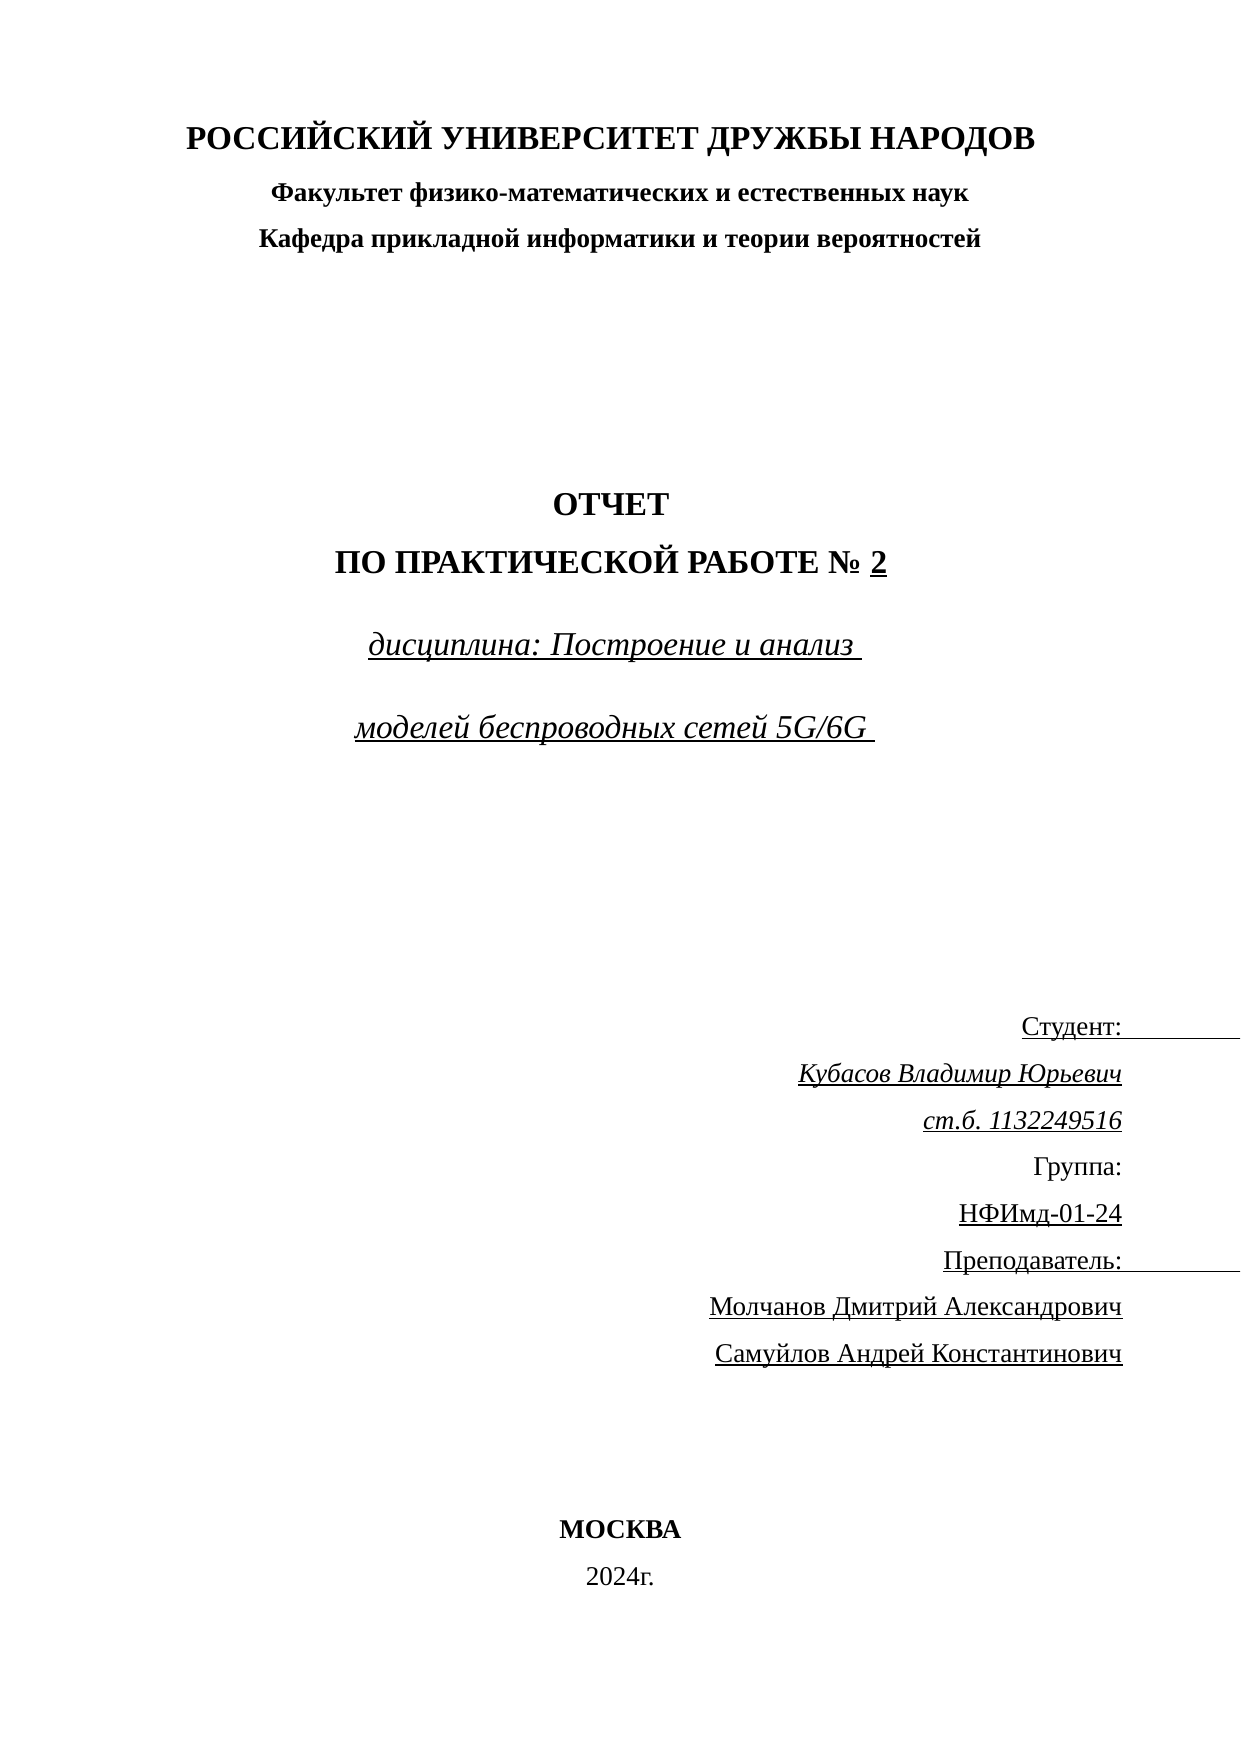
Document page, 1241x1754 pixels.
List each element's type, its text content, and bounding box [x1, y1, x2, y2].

text ст.б. 1132249516 [118, 1104, 1122, 1135]
text Студент: [118, 1010, 1122, 1042]
text 2024г. [118, 1560, 1122, 1591]
text Группа: [118, 1150, 1122, 1182]
text Молчанов Дмитрий Александрович [118, 1290, 1122, 1322]
text Факультет физико-математических и естественных наук [118, 176, 1122, 207]
text МОСКВА [118, 1513, 1122, 1544]
text НФИмд-01-24 [118, 1197, 1122, 1228]
text РОССИЙСКИЙ УНИВЕРСИТЕТ ДРУЖБЫ НАРОДОВ [99, 118, 1122, 156]
text Преподаватель: [118, 1244, 1122, 1275]
text по ПРАКТИЧЕСКОЙ работе № 2 [99, 542, 1122, 580]
text дисциплина: Построение и анализ [99, 624, 1122, 663]
text Самуйлов Андрей Константинович [118, 1337, 1122, 1368]
text моделей беспроводных сетей 5G/6G [99, 707, 1122, 745]
text Кубасов Владимир Юрьевич [118, 1057, 1122, 1088]
text ОТЧЕТ [99, 484, 1122, 523]
text Кафедра прикладной информатики и теории вероятностей [118, 222, 1122, 253]
